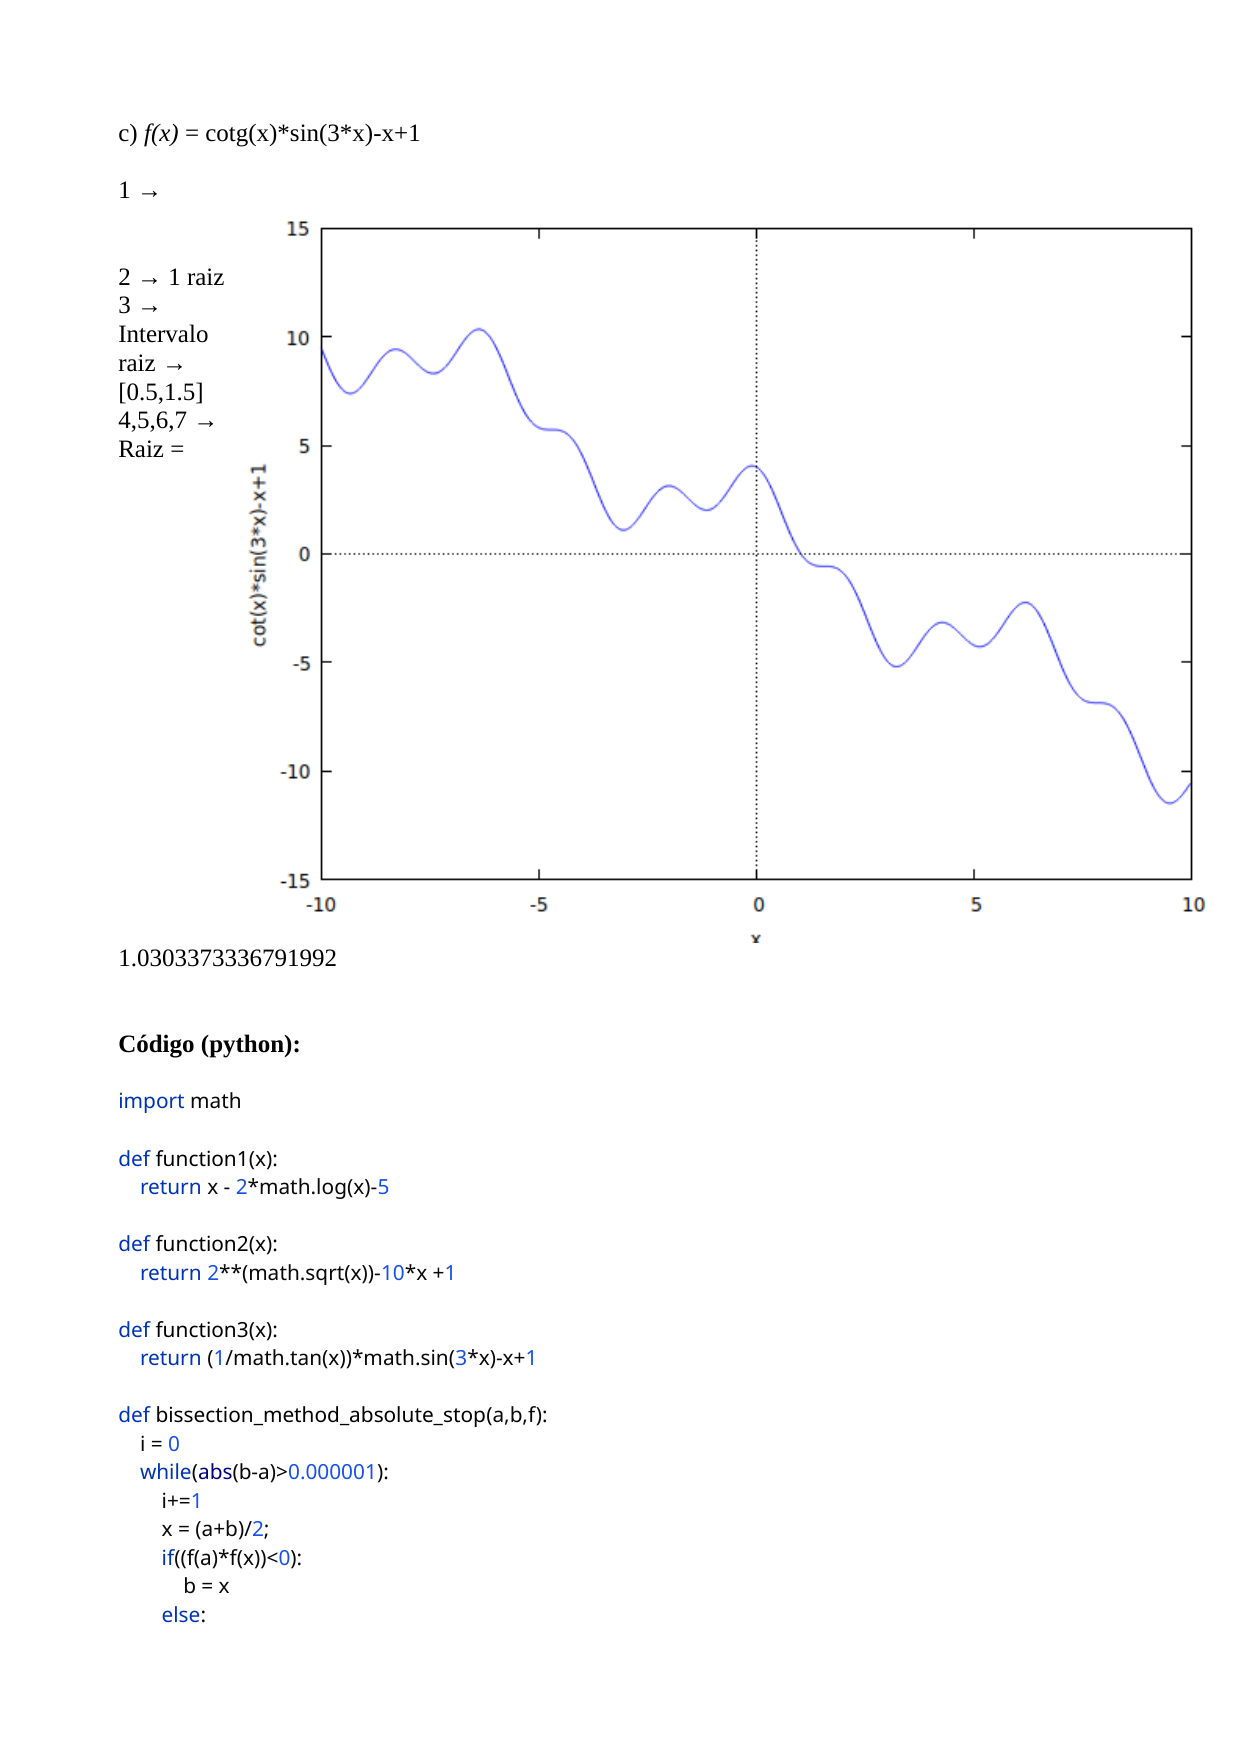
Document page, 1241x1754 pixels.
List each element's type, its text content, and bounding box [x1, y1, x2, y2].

text Código (python): [118, 1029, 1122, 1058]
text 2 → 1 raiz [118, 262, 235, 291]
text 4,5,6,7 → Raiz = 1.0303373336791992 [118, 406, 1122, 972]
picture [235, 214, 1227, 943]
text c) f(x) = cotg(x)*sin(3*x)-x+1 [118, 118, 1122, 147]
text 3 → Intervalo raiz → [0.5,1.5] [118, 291, 235, 406]
text 1 → [118, 176, 1122, 204]
text import math def function1(x): return x - 2*math.log(x)-5 def function2(x): return 2**(math.sqrt(x))-10*x +1 def function3(x): return (1/math.tan(x))*math.sin(3*x)-x+1 def bissection_method_absolute_stop(a,b,f): i = 0 while(abs(b-a)>0.000001): i+=1 x = (a+b)/2; if((f(a)*f(x))<0): b = x else: [118, 1087, 1122, 1628]
